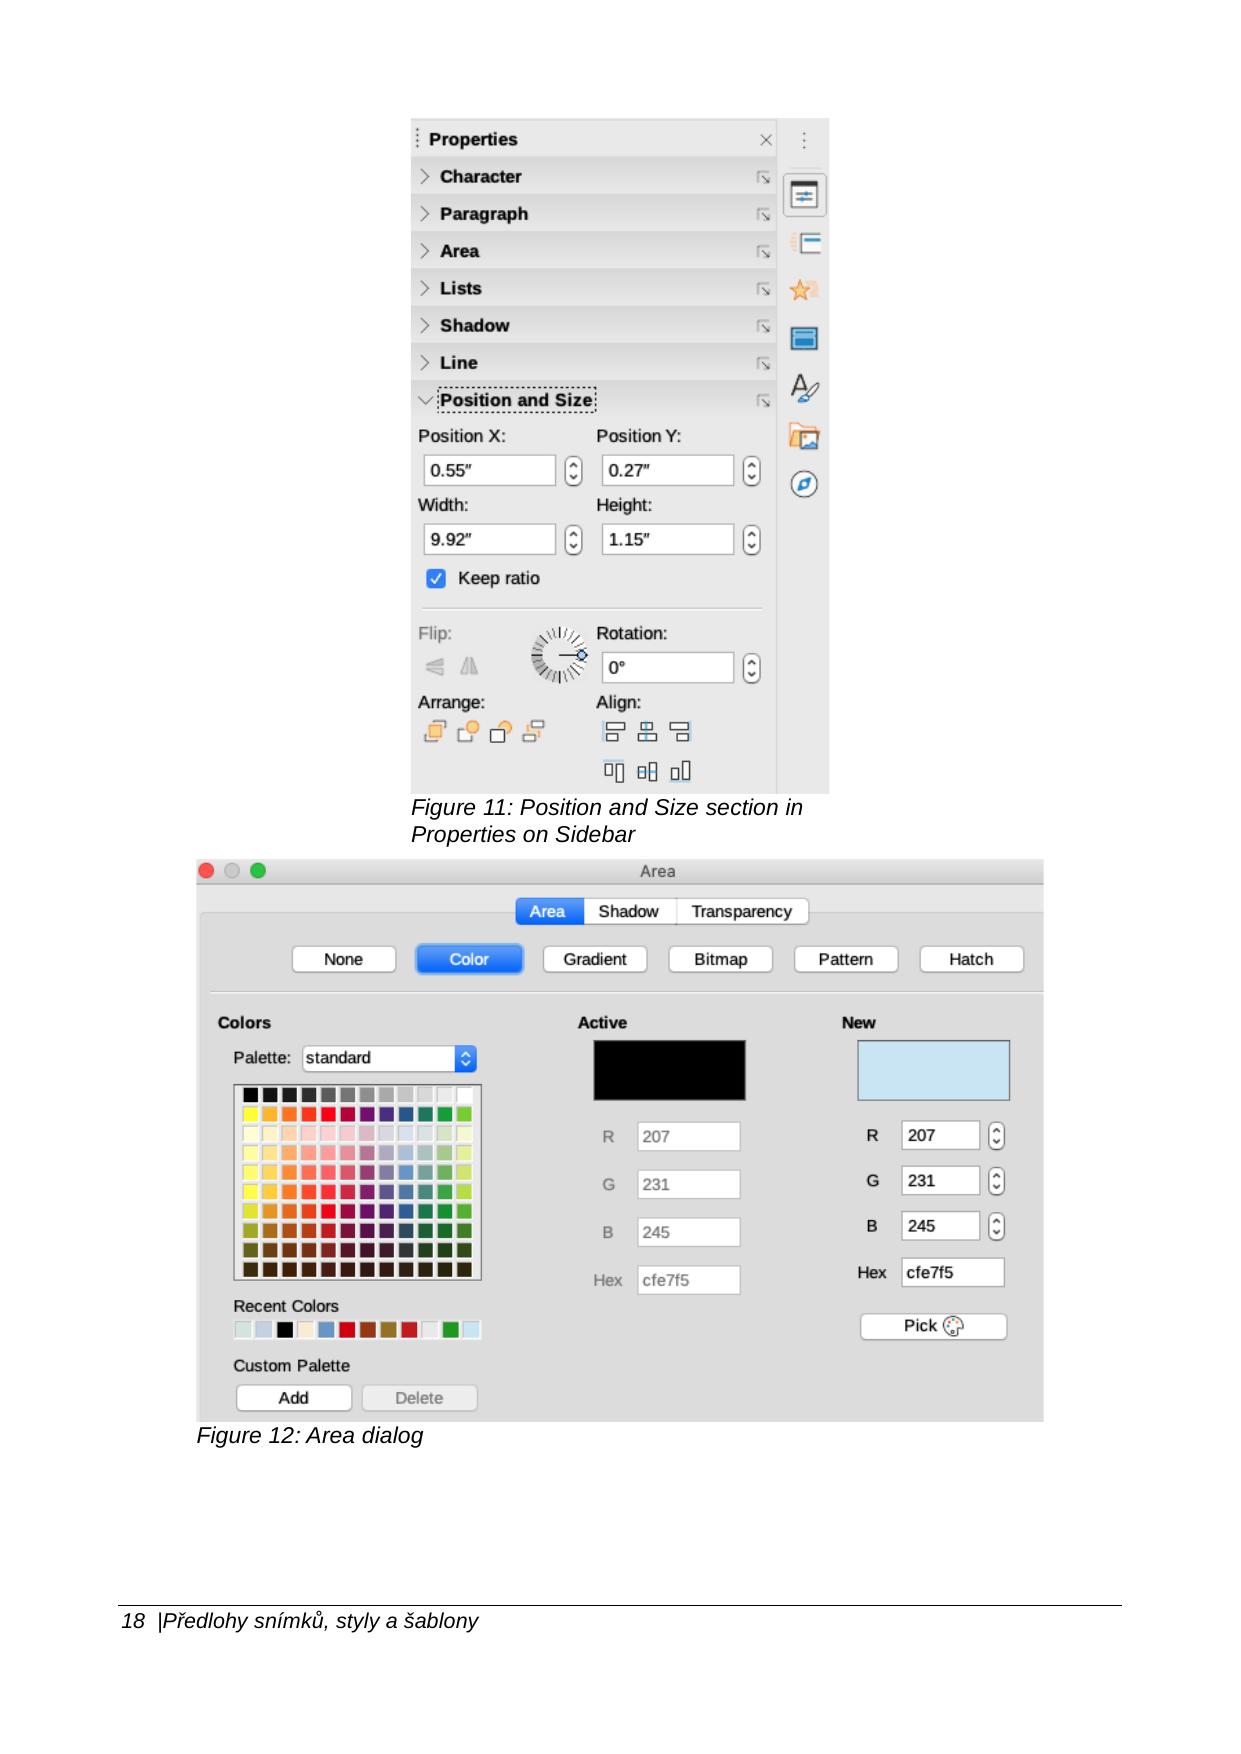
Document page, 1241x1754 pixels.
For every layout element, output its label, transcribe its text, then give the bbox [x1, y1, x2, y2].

picture [410, 118, 830, 794]
picture [196, 859, 1044, 1422]
text Figure 11: Position and Size section in Properties on Sidebar [411, 794, 829, 847]
text Figure 12: Area dialog [196, 1422, 1044, 1449]
